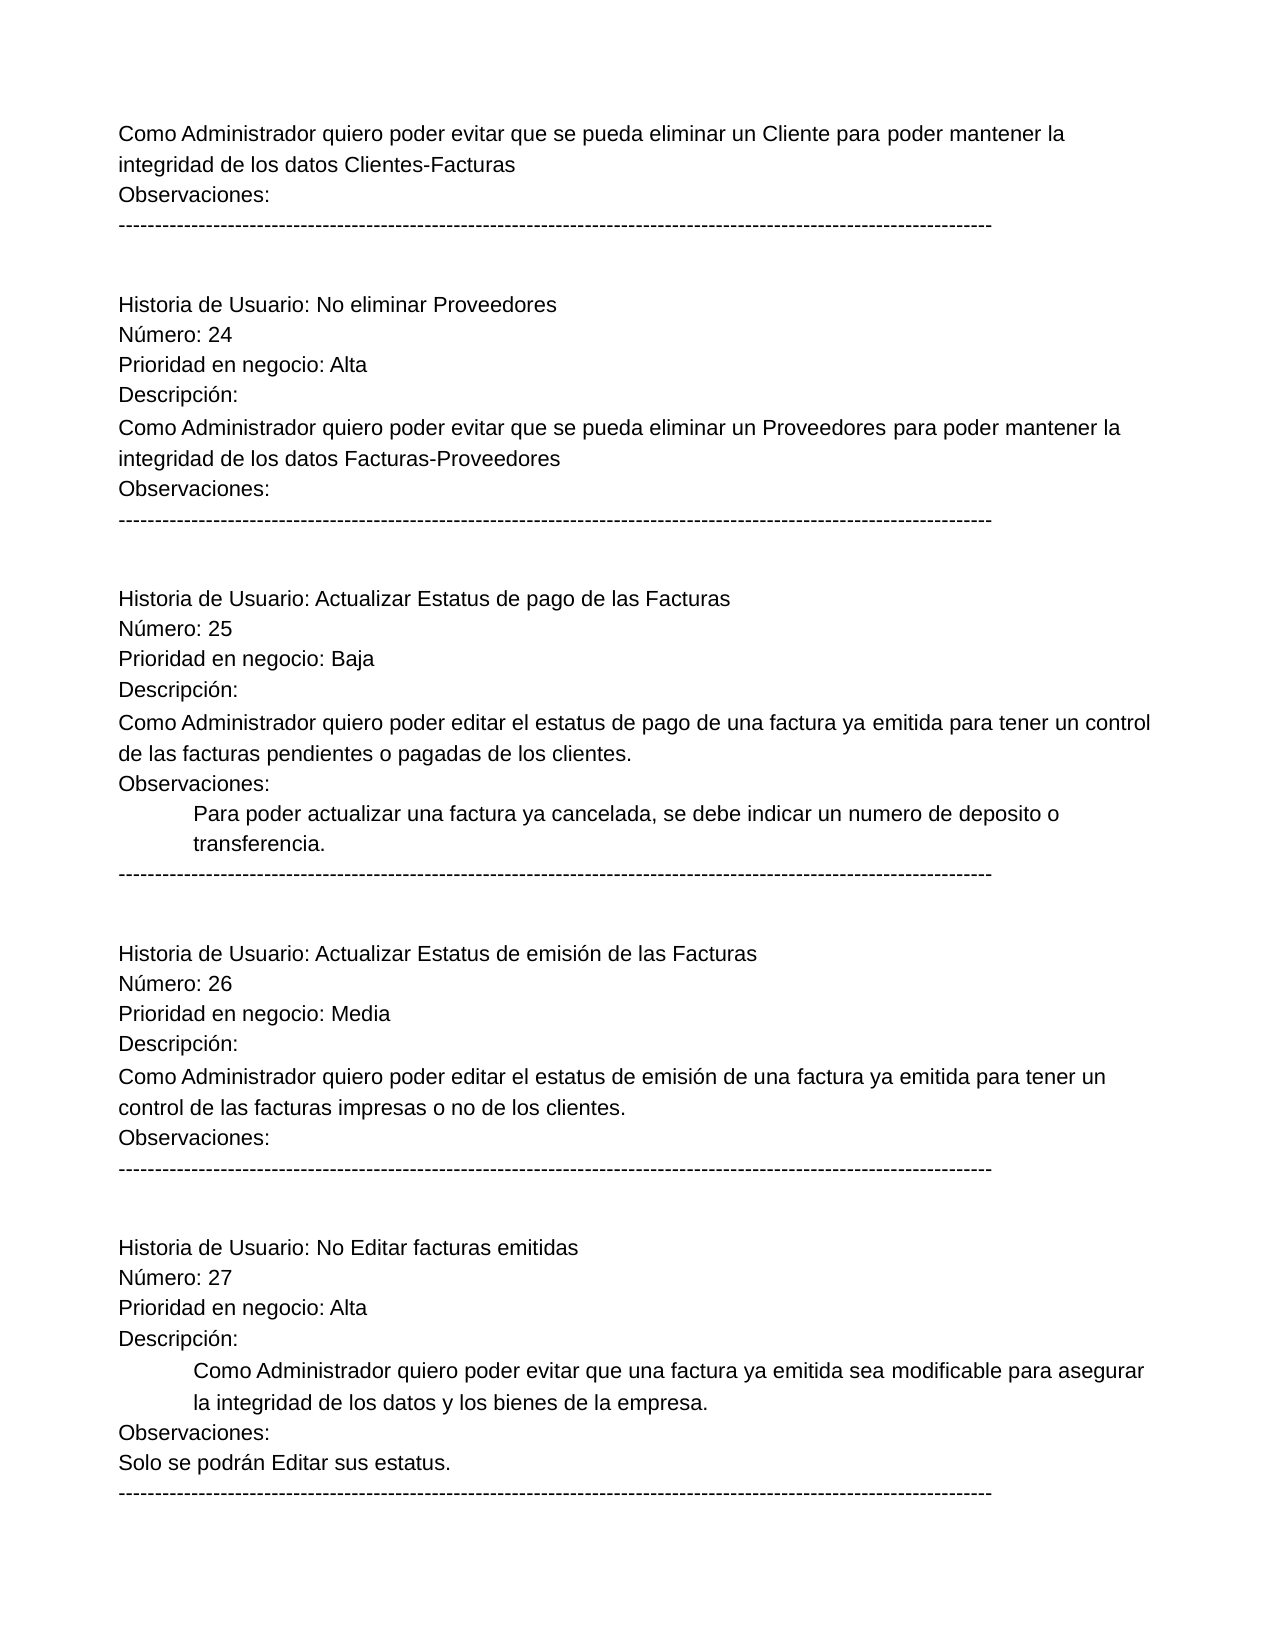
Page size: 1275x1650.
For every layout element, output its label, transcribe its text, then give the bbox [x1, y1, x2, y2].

text Historia de Usuario: No Editar facturas emitidas [118, 1235, 1157, 1260]
text Observaciones: [118, 182, 1157, 207]
text Número: 25 [118, 616, 1157, 641]
text Observaciones: [118, 476, 1157, 502]
text Como Administrador quiero poder evitar que se pueda eliminar un Cliente para poder mantener la integridad de los datos Clientes-Facturas [118, 118, 1157, 177]
text Como Administrador quiero poder editar el estatus de emisión de una factura ya emitida para tener un control de las facturas impresas o no de los clientes. [118, 1061, 1157, 1120]
text Historia de Usuario: Actualizar Estatus de emisión de las Facturas [118, 941, 1157, 966]
text Descripción: [118, 382, 1157, 407]
text ------------------------------------------------------------------------------------------------------------------------ [118, 861, 1157, 886]
text Historia de Usuario: No eliminar Proveedores [118, 292, 1157, 317]
text Descripción: [118, 676, 1157, 702]
text Como Administrador quiero poder editar el estatus de pago de una factura ya emitida para tener un control de las facturas pendientes o pagadas de los clientes. [118, 707, 1157, 766]
text Número: 26 [118, 971, 1157, 996]
text Como Administrador quiero poder evitar que se pueda eliminar un Proveedores para poder mantener la integridad de los datos Facturas-Proveedores [118, 412, 1157, 471]
text ------------------------------------------------------------------------------------------------------------------------ [118, 212, 1157, 237]
text Prioridad en negocio: Alta [118, 352, 1157, 377]
text Número: 27 [118, 1265, 1157, 1290]
text ------------------------------------------------------------------------------------------------------------------------ [118, 1480, 1157, 1505]
text Observaciones: [118, 1419, 1157, 1445]
text Observaciones: [118, 1125, 1157, 1151]
text Para poder actualizar una factura ya cancelada, se debe indicar un numero de deposito o transferencia. [193, 801, 1157, 856]
text Como Administrador quiero poder evitar que una factura ya emitida sea modificable para asegurar la integridad de los datos y los bienes de la empresa. [193, 1356, 1157, 1414]
text Descripción: [118, 1031, 1157, 1056]
text Observaciones: [118, 771, 1157, 796]
text Prioridad en negocio: Baja [118, 646, 1157, 671]
text Historia de Usuario: Actualizar Estatus de pago de las Facturas [118, 586, 1157, 611]
text Número: 24 [118, 322, 1157, 347]
text ------------------------------------------------------------------------------------------------------------------------ [118, 1156, 1157, 1181]
text Prioridad en negocio: Media [118, 1001, 1157, 1026]
text Prioridad en negocio: Alta [118, 1295, 1157, 1320]
text Descripción: [118, 1325, 1157, 1351]
text Solo se podrán Editar sus estatus. [118, 1450, 1157, 1475]
text ------------------------------------------------------------------------------------------------------------------------ [118, 507, 1157, 532]
